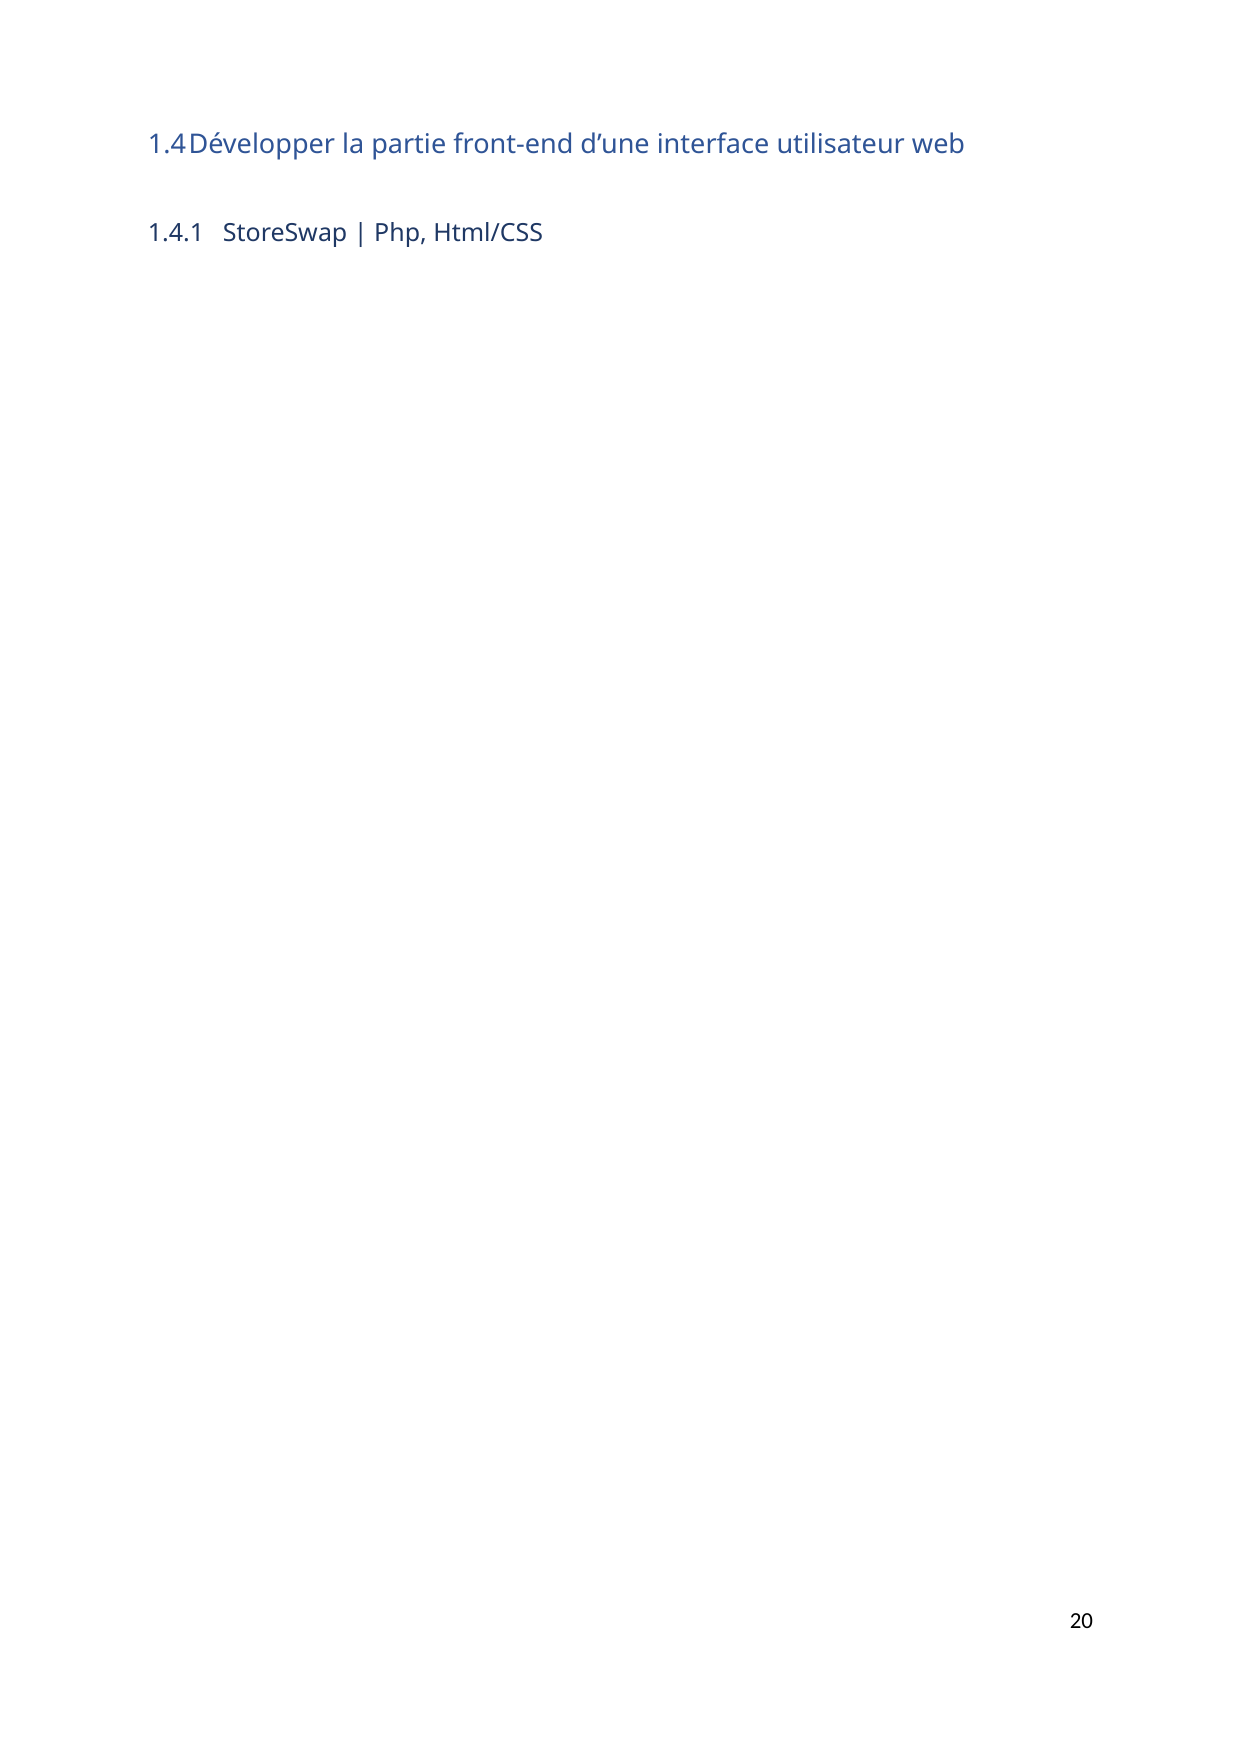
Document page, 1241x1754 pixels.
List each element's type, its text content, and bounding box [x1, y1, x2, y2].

list StoreSwap | Php, Html/CSS [148, 214, 1093, 249]
list Développer la partie front-end d’une interface utilisateur web [148, 124, 1093, 161]
